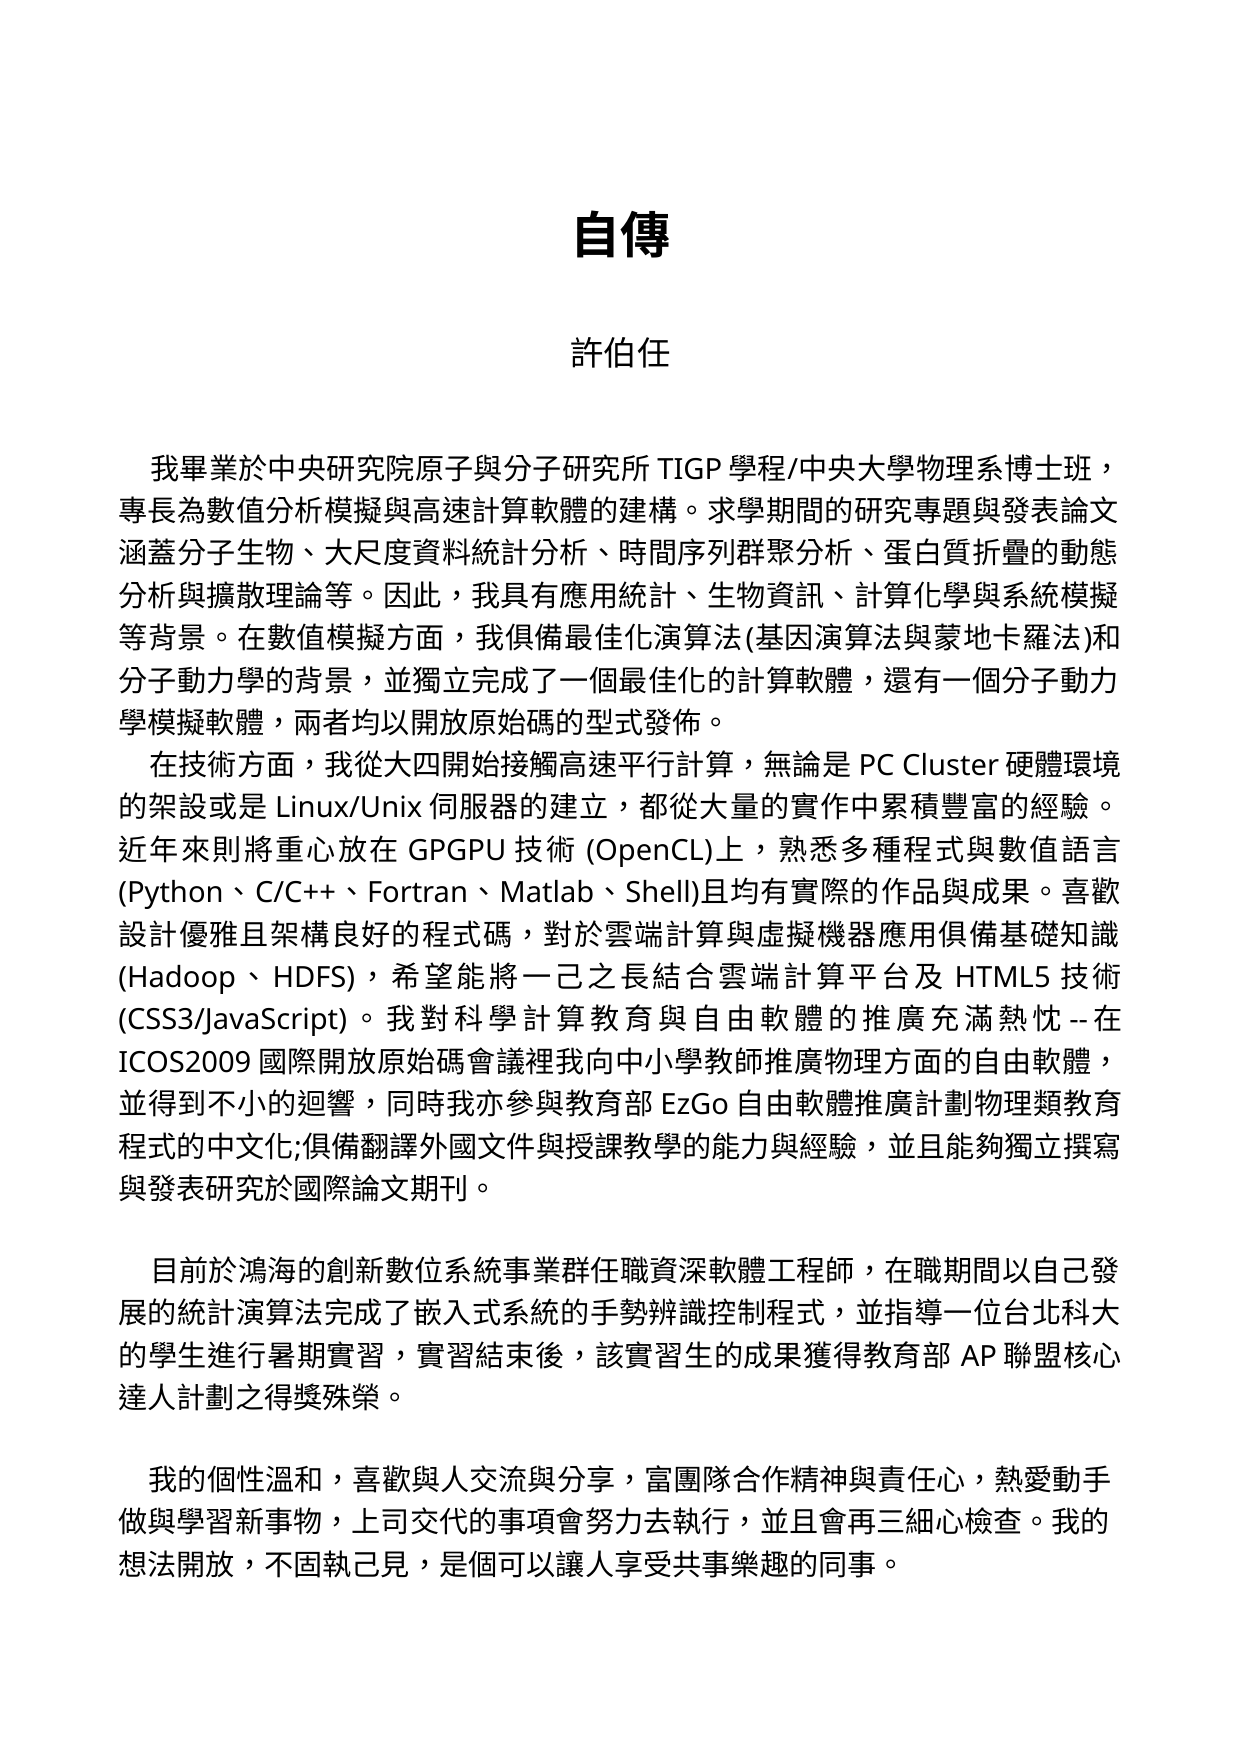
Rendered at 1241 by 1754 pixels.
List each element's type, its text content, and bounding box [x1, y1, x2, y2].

text 我畢業於中央研究院原子與分子研究所TIGP學程/中央大學物理系博士班，專長為數值分析模擬與高速計算軟體的建構。求學期間的研究專題與發表論文涵蓋分子生物、大尺度資料統計分析、時間序列群聚分析、蛋白質折疊的動態分析與擴散理論等。因此，我具有應用統計、生物資訊、計算化學與系統模擬等背景。在數值模擬方面，我俱備最佳化演算法(基因演算法與蒙地卡羅法)和分子動力學的背景，並獨立完成了一個最佳化的計算軟體，還有一個分子動力學模擬軟體，兩者均以開放原始碼的型式發佈。 在技術方面，我從大四開始接觸高速平行計算，無論是PC Cluster硬體環境的架設或是Linux/Unix伺服器的建立，都從大量的實作中累積豐富的經驗。近年來則將重心放在GPGPU技術 (OpenCL)上，熟悉多種程式與數值語言(Python、C/C++、Fortran、Matlab、Shell)且均有實際的作品與成果。喜歡設計優雅且架構良好的程式碼，對於雲端計算與虛擬機器應用俱備基礎知識(Hadoop、HDFS)，希望能將一己之長結合雲端計算平台及HTML5技術(CSS3/JavaScript)。我對科學計算教育與自由軟體的推廣充滿熱忱--在ICOS2009國際開放原始碼會議裡我向中小學教師推廣物理方面的自由軟體，並得到不小的迴響，同時我亦參與教育部EzGo自由軟體推廣計劃物理類教育程式的中文化;俱備翻譯外國文件與授課教學的能力與經驗，並且能夠獨立撰寫與發表研究於國際論文期刊。 目前於鴻海的創新數位系統事業群任職資深軟體工程師，在職期間以自己發展的統計演算法完成了嵌入式系統的手勢辨識控制程式，並指導一位台北科大的學生進行暑期實習，實習結束後，該實習生的成果獲得教育部AP聯盟核心達人計劃之得獎殊榮。 [118, 445, 1122, 1417]
text 我的個性溫和，喜歡與人交流與分享，富團隊合作精神與責任心，熱愛動手做與學習新事物，上司交代的事項會努力去執行，並且會再三細心檢查。我的想法開放，不固執己見，是個可以讓人享受共事樂趣的同事。 [118, 1417, 1122, 1583]
text 許伯任 [118, 327, 1122, 375]
text [118, 1583, 1122, 1623]
subtitle 自傳 [118, 195, 1122, 268]
